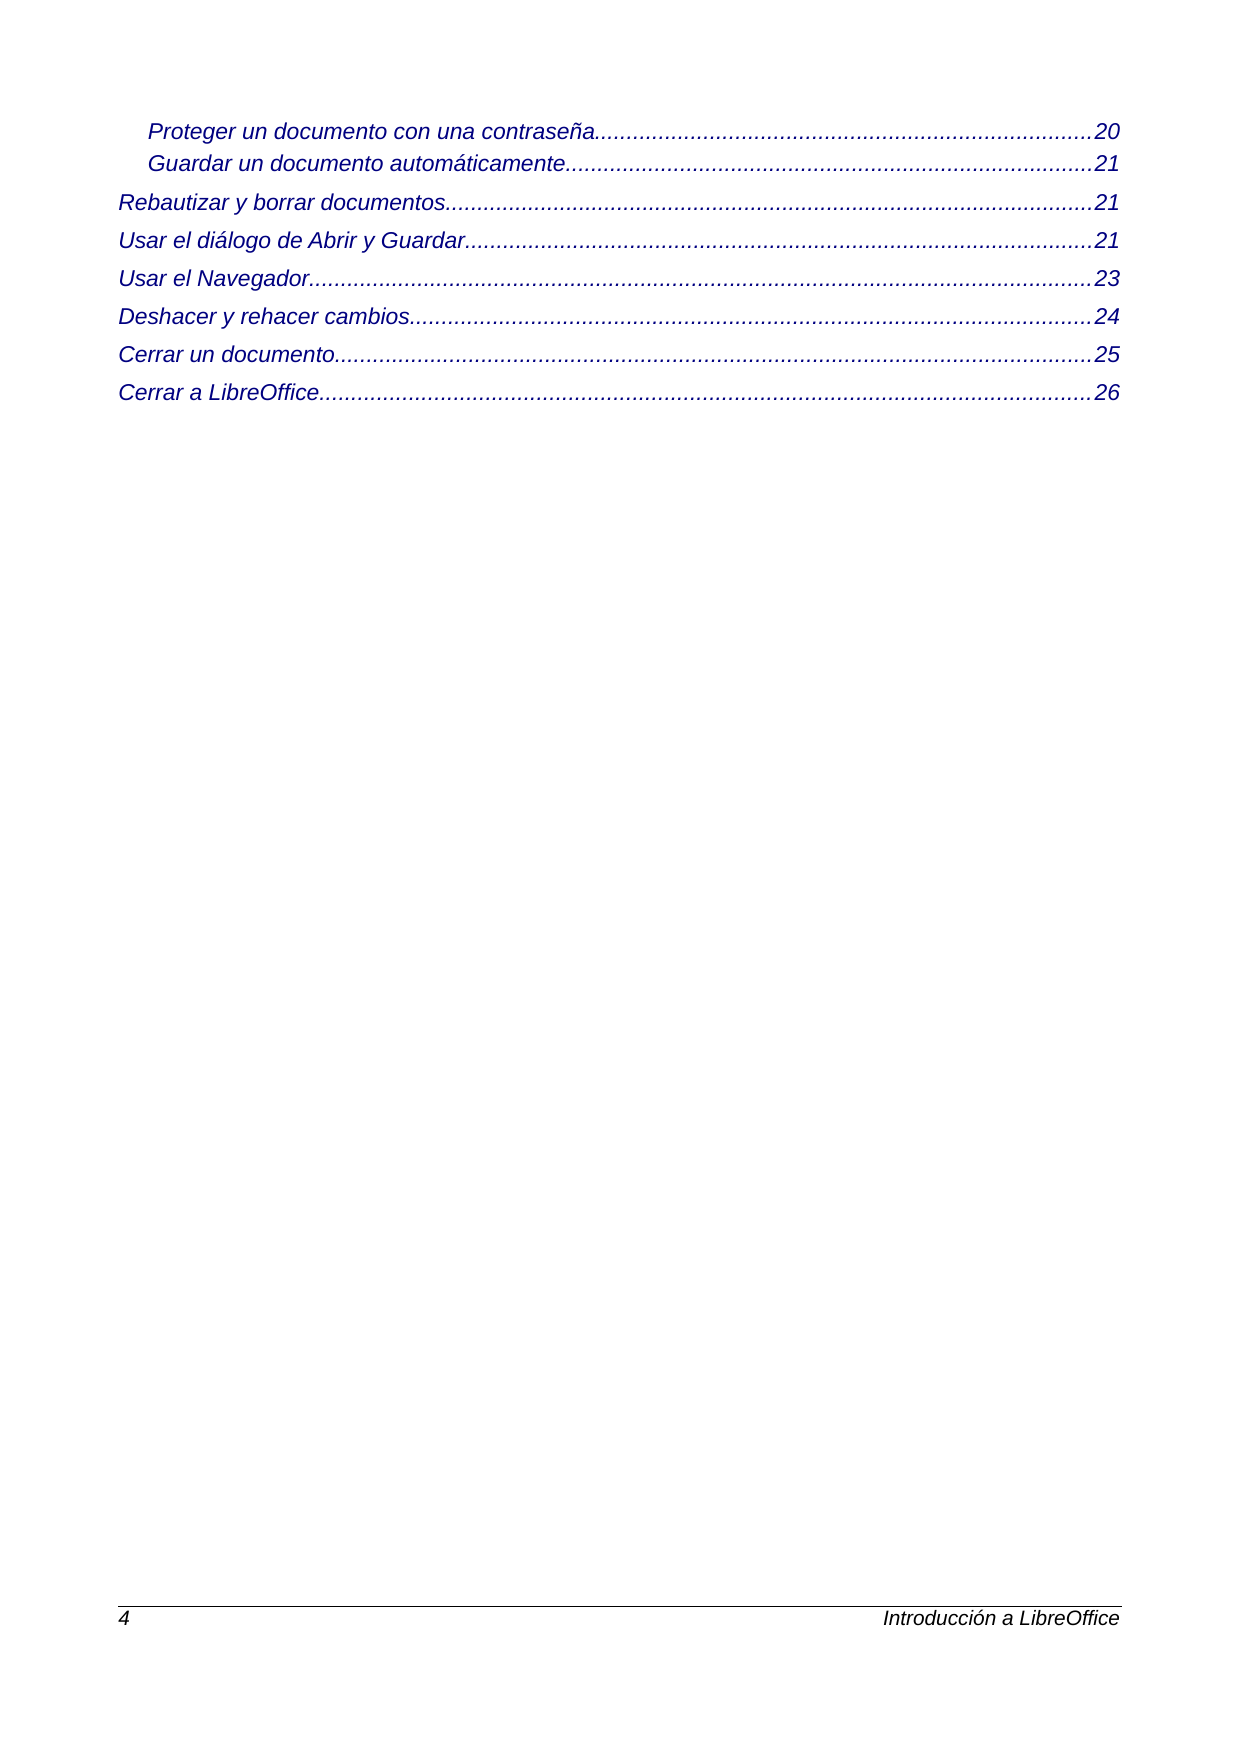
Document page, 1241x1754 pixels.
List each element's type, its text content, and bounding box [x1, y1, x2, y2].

text Guardar un documento automáticamente 21 [148, 150, 1122, 177]
text Usar el Navegador 23 [118, 265, 1122, 291]
text Usar el diálogo de Abrir y Guardar 21 [118, 227, 1122, 253]
text Deshacer y rehacer cambios 24 [118, 303, 1122, 329]
text Rebautizar y borrar documentos 21 [118, 188, 1122, 215]
text Cerrar un documento 25 [118, 341, 1122, 367]
text Proteger un documento con una contraseña 20 [148, 118, 1122, 144]
text Cerrar a LibreOffice 26 [118, 379, 1122, 406]
